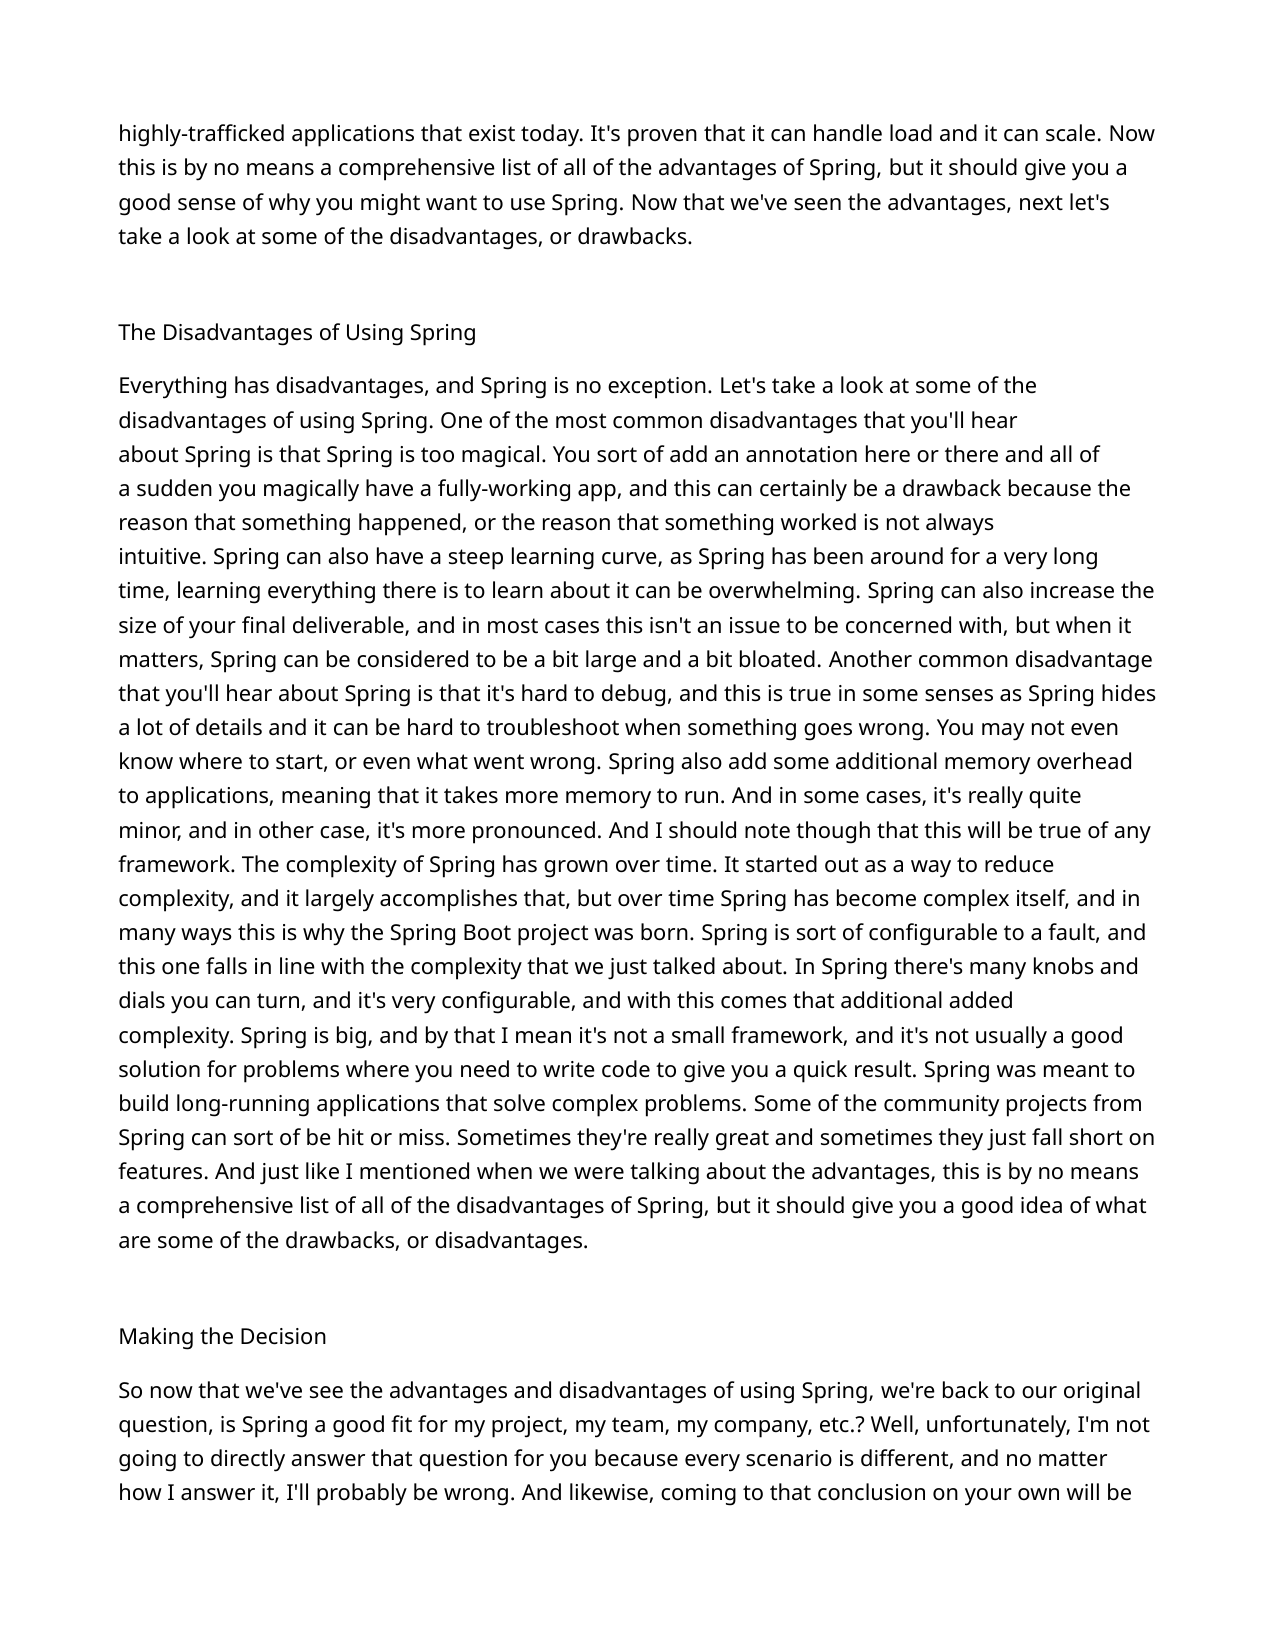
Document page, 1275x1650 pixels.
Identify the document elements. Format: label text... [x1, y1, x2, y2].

text highly-trafficked applications that exist today. It's proven that it can handle load and it can scale. Now this is by no means a comprehensive list of all of the advantages of Spring, but it should give you a good sense of why you might want to use Spring. Now that we've seen the advantages, next let's take a look at some of the disadvantages, or drawbacks. [118, 118, 1157, 250]
subtitle The Disadvantages of Using Spring [118, 317, 1157, 347]
text Everything has disadvantages, and Spring is no exception. Let's take a look at some of the disadvantages of using Spring. One of the most common disadvantages that you'll hear about Spring is that Spring is too magical. You sort of add an annotation here or there and all of a sudden you magically have a fully-working app, and this can certainly be a drawback because the reason that something happened, or the reason that something worked is not always intuitive. Spring can also have a steep learning curve, as Spring has been around for a very long time, learning everything there is to learn about it can be overwhelming. Spring can also increase the size of your final deliverable, and in most cases this isn't an issue to be concerned with, but when it matters, Spring can be considered to be a bit large and a bit bloated. Another common disadvantage that you'll hear about Spring is that it's hard to debug, and this is true in some senses as Spring hides a lot of details and it can be hard to troubleshoot when something goes wrong. You may not even know where to start, or even what went wrong. Spring also add some additional memory overhead to applications, meaning that it takes more memory to run. And in some cases, it's really quite minor, and in other case, it's more pronounced. And I should note though that this will be true of any framework. The complexity of Spring has grown over time. It started out as a way to reduce complexity, and it largely accomplishes that, but over time Spring has become complex itself, and in many ways this is why the Spring Boot project was born. Spring is sort of configurable to a fault, and this one falls in line with the complexity that we just talked about. In Spring there's many knobs and dials you can turn, and it's very configurable, and with this comes that additional added complexity. Spring is big, and by that I mean it's not a small framework, and it's not usually a good solution for problems where you need to write code to give you a quick result. Spring was meant to build long-running applications that solve complex problems. Some of the community projects from Spring can sort of be hit or miss. Sometimes they're really great and sometimes they just fall short on features. And just like I mentioned when we were talking about the advantages, this is by no means a comprehensive list of all of the disadvantages of Spring, but it should give you a good idea of what are some of the drawbacks, or disadvantages. [118, 371, 1157, 1254]
text So now that we've see the advantages and disadvantages of using Spring, we're back to our original question, is Spring a good fit for my project, my team, my company, etc.? Well, unfortunately, I'm not going to directly answer that question for you because every scenario is different, and no matter how I answer it, I'll probably be wrong. And likewise, coming to that conclusion on your own will be [118, 1374, 1157, 1507]
subtitle Making the Decision [118, 1321, 1157, 1351]
